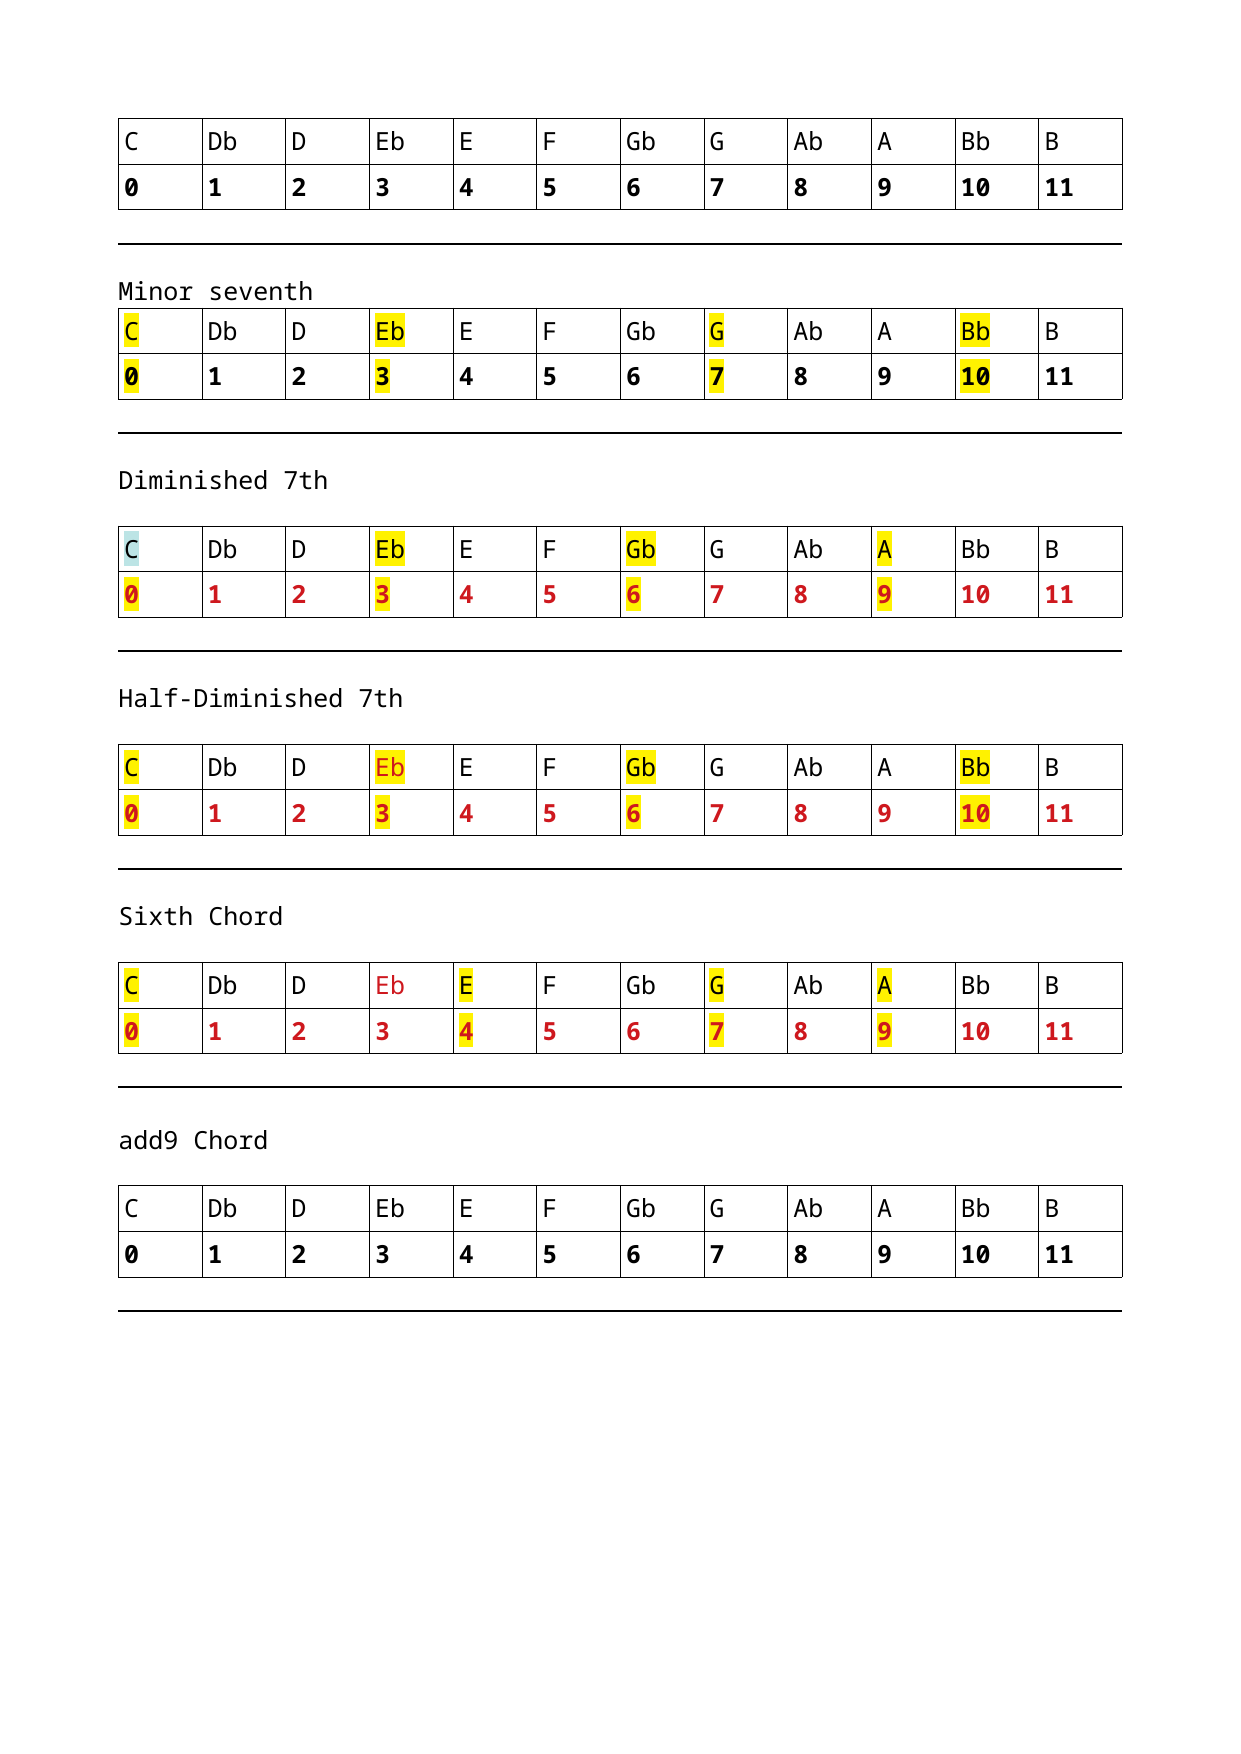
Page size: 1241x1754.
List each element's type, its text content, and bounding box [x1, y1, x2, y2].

table_header Ab [788, 963, 871, 1007]
table_header Gb [621, 1186, 704, 1231]
table_cell 5 [537, 354, 620, 399]
table_header Db [203, 119, 285, 164]
table_cell 0 [119, 354, 202, 399]
table_header Eb [370, 309, 453, 353]
table_cell 9 [872, 165, 955, 209]
table_cell 7 [705, 1009, 787, 1053]
table_header Eb [370, 1186, 453, 1231]
table_header Bb [956, 527, 1038, 571]
table_header C [119, 527, 202, 571]
table_header B [1039, 119, 1122, 164]
table_header G [705, 119, 787, 164]
table_cell 2 [286, 1232, 369, 1277]
table_header Bb [956, 309, 1038, 353]
table_cell 10 [956, 354, 1038, 399]
table_cell 6 [621, 1232, 704, 1277]
table_cell 3 [370, 354, 453, 399]
table_header Db [203, 309, 285, 353]
table_header D [286, 309, 369, 353]
table_cell 11 [1039, 572, 1122, 617]
table_cell 7 [705, 165, 787, 209]
table_cell 7 [705, 572, 787, 617]
table_header G [705, 527, 787, 571]
table_cell 5 [537, 790, 620, 835]
table_header E [454, 309, 536, 353]
table_cell 6 [621, 354, 704, 399]
table_header Bb [956, 1186, 1038, 1231]
table_header A [872, 1186, 955, 1231]
table_header C [119, 309, 202, 353]
table_cell 3 [370, 572, 453, 617]
table_header C [119, 745, 202, 789]
table_cell 8 [788, 1232, 871, 1277]
table_header F [537, 963, 620, 1007]
table_cell 10 [956, 1232, 1038, 1277]
table_cell 6 [621, 790, 704, 835]
table_header G [705, 309, 787, 353]
table_cell 0 [119, 790, 202, 835]
table_header Bb [956, 119, 1038, 164]
table_header E [454, 527, 536, 571]
table_header Db [203, 745, 285, 789]
text Half-Diminished 7th [118, 681, 1122, 715]
table_cell 1 [203, 1232, 285, 1277]
table_cell 9 [872, 572, 955, 617]
table_cell 2 [286, 165, 369, 209]
table_header G [705, 745, 787, 789]
table_cell 4 [454, 354, 536, 399]
table_header Db [203, 963, 285, 1007]
table_header D [286, 745, 369, 789]
table_cell 9 [872, 354, 955, 399]
table_header F [537, 527, 620, 571]
table_header Eb [370, 745, 453, 789]
table_header D [286, 119, 369, 164]
table_header D [286, 963, 369, 1007]
table_cell 5 [537, 1009, 620, 1053]
text Diminished 7th [118, 463, 1122, 497]
table_header Ab [788, 309, 871, 353]
table_header A [872, 963, 955, 1007]
table_header Eb [370, 963, 453, 1007]
table_header Bb [956, 963, 1038, 1007]
table_header F [537, 119, 620, 164]
table_cell 2 [286, 354, 369, 399]
table_cell 3 [370, 1009, 453, 1053]
table_cell 4 [454, 1009, 536, 1053]
table_header C [119, 1186, 202, 1231]
table_cell 2 [286, 790, 369, 835]
table_header Gb [621, 745, 704, 789]
table_header E [454, 963, 536, 1007]
table_header Ab [788, 527, 871, 571]
table_cell 3 [370, 165, 453, 209]
table_cell 1 [203, 790, 285, 835]
table_cell 0 [119, 1009, 202, 1053]
table_header Gb [621, 527, 704, 571]
table_cell 6 [621, 572, 704, 617]
table_cell 11 [1039, 790, 1122, 835]
table_header Db [203, 527, 285, 571]
table_cell 7 [705, 790, 787, 835]
table_cell 9 [872, 1009, 955, 1053]
text add9 Chord [118, 1122, 1122, 1157]
table_header C [119, 119, 202, 164]
table_header Ab [788, 745, 871, 789]
table_cell 10 [956, 572, 1038, 617]
table_cell 4 [454, 1232, 536, 1277]
table_header B [1039, 309, 1122, 353]
table_cell 11 [1039, 165, 1122, 209]
table_header A [872, 745, 955, 789]
table_header Ab [788, 119, 871, 164]
table_header F [537, 745, 620, 789]
table_header D [286, 527, 369, 571]
table_cell 4 [454, 790, 536, 835]
table_cell 7 [705, 1232, 787, 1277]
table_cell 5 [537, 165, 620, 209]
table_cell 1 [203, 1009, 285, 1053]
table_header A [872, 119, 955, 164]
table_header B [1039, 527, 1122, 571]
table_header A [872, 309, 955, 353]
table_cell 8 [788, 165, 871, 209]
table_cell 1 [203, 572, 285, 617]
text Sixth Chord [118, 899, 1122, 933]
table_header Gb [621, 119, 704, 164]
table_cell 4 [454, 572, 536, 617]
table_cell 8 [788, 1009, 871, 1053]
table_header F [537, 1186, 620, 1231]
table_cell 4 [454, 165, 536, 209]
table_cell 10 [956, 165, 1038, 209]
table_header D [286, 1186, 369, 1231]
table_header F [537, 309, 620, 353]
table_cell 7 [705, 354, 787, 399]
table_cell 11 [1039, 354, 1122, 399]
table_header E [454, 1186, 536, 1231]
table_cell 11 [1039, 1232, 1122, 1277]
table_header B [1039, 1186, 1122, 1231]
table_header E [454, 745, 536, 789]
table_cell 0 [119, 572, 202, 617]
table_cell 3 [370, 790, 453, 835]
table_header Gb [621, 309, 704, 353]
table_header A [872, 527, 955, 571]
text Minor seventh [118, 273, 1122, 307]
table_cell 8 [788, 790, 871, 835]
table_cell 2 [286, 572, 369, 617]
table_header C [119, 963, 202, 1007]
table_cell 11 [1039, 1009, 1122, 1053]
table_header B [1039, 963, 1122, 1007]
table_cell 6 [621, 165, 704, 209]
table_cell 9 [872, 1232, 955, 1277]
table_header B [1039, 745, 1122, 789]
table_header Eb [370, 527, 453, 571]
table_cell 8 [788, 572, 871, 617]
table_cell 6 [621, 1009, 704, 1053]
table_cell 1 [203, 165, 285, 209]
table_header G [705, 963, 787, 1007]
table_cell 3 [370, 1232, 453, 1277]
table_cell 9 [872, 790, 955, 835]
table_cell 2 [286, 1009, 369, 1053]
table_header G [705, 1186, 787, 1231]
table_cell 10 [956, 1009, 1038, 1053]
table_header Gb [621, 963, 704, 1007]
table_cell 0 [119, 165, 202, 209]
table_cell 5 [537, 1232, 620, 1277]
table_header Db [203, 1186, 285, 1231]
table_header Bb [956, 745, 1038, 789]
table_cell 10 [956, 790, 1038, 835]
table_cell 5 [537, 572, 620, 617]
table_header E [454, 119, 536, 164]
table_header Eb [370, 119, 453, 164]
table_cell 8 [788, 354, 871, 399]
table_header Ab [788, 1186, 871, 1231]
table_cell 0 [119, 1232, 202, 1277]
table_cell 1 [203, 354, 285, 399]
